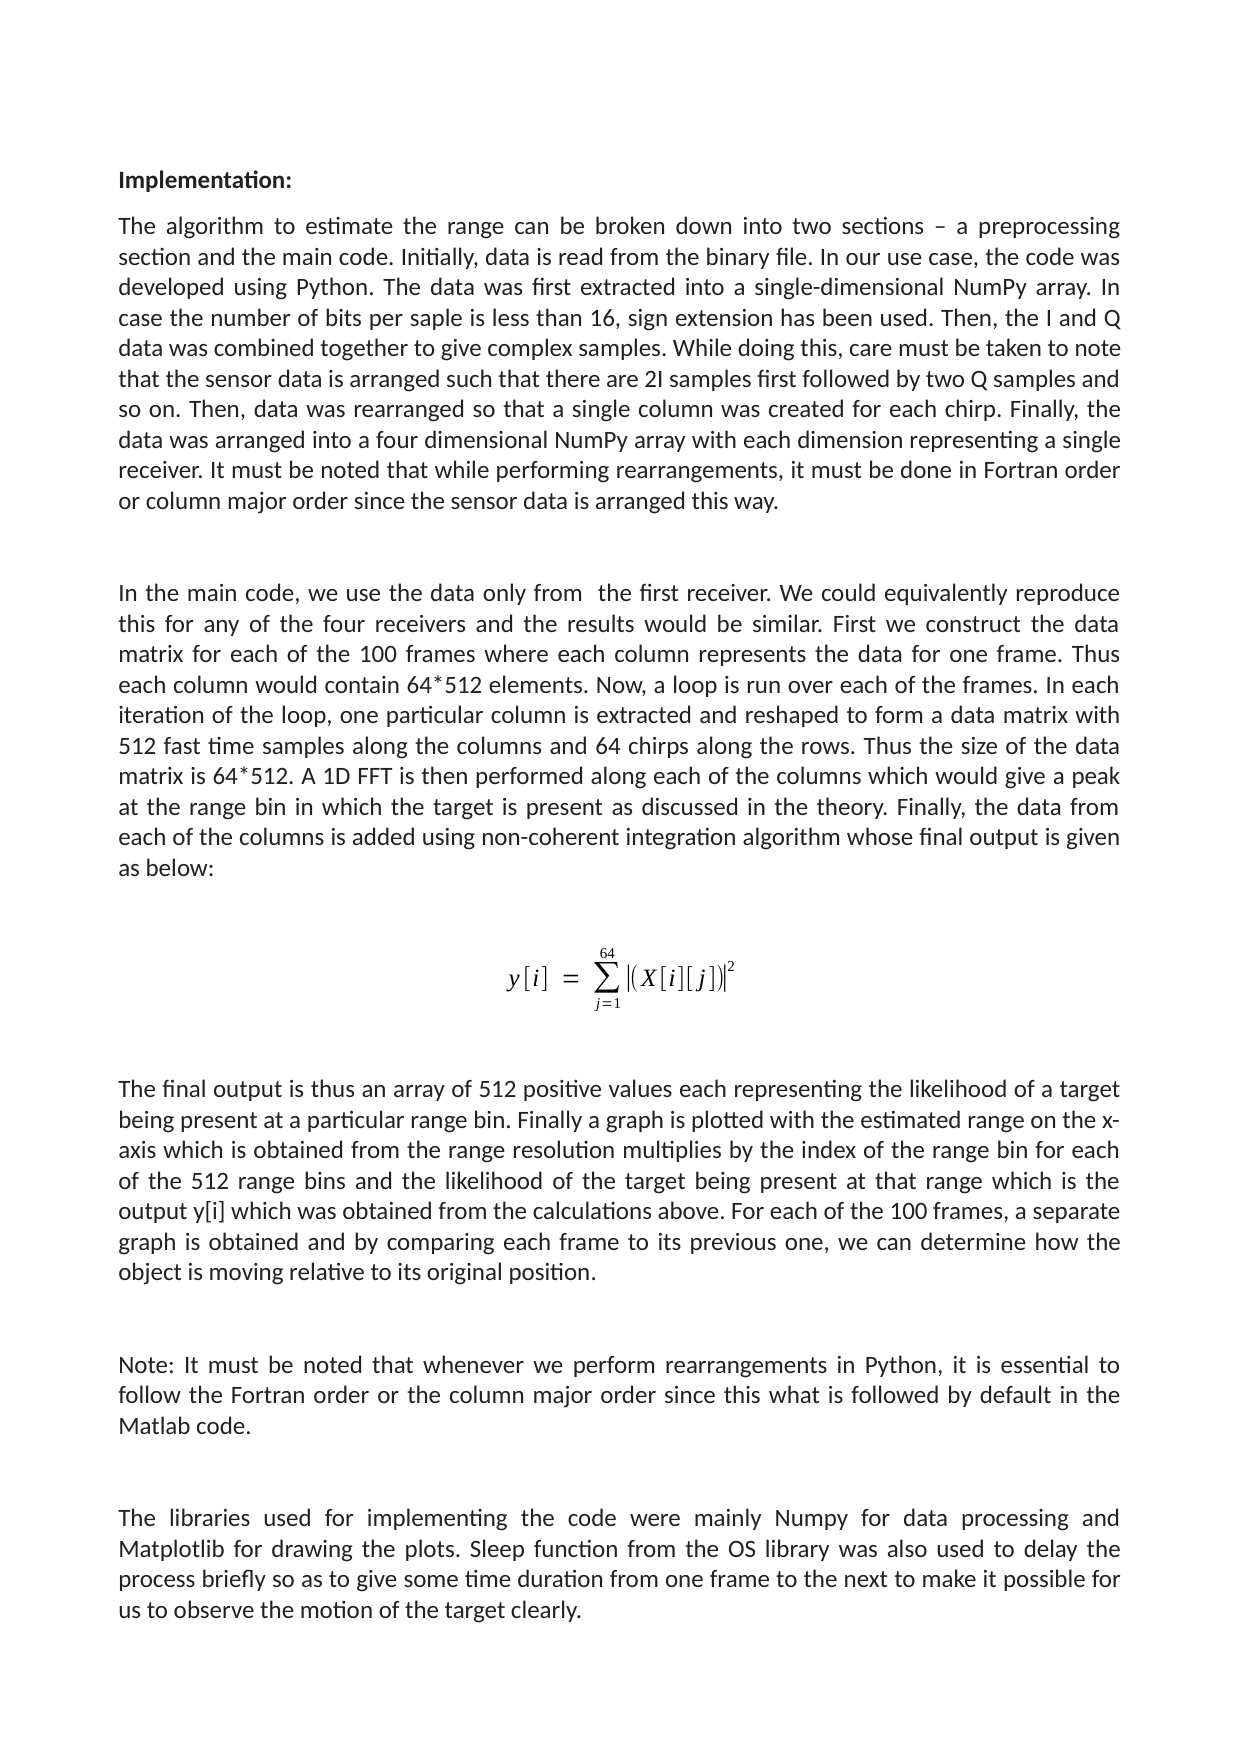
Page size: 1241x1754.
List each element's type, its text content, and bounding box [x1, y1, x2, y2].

text The final output is thus an array of 512 positive values each representing the likelihood of a target being present at a particular range bin. Finally a graph is plotted with the estimated range on the x-axis which is obtained from the range resolution multiplies by the index of the range bin for each of the 512 range bins and the likelihood of the target being present at that range which is the output y[i] which was obtained from the calculations above. For each of the 100 frames, a separate graph is obtained and by comparing each frame to its previous one, we can determine how the object is moving relative to its original position. [118, 1073, 1122, 1287]
text Note: It must be noted that whenever we perform rearrangements in Python, it is essential to follow the Fortran order or the column major order since this what is followed by default in the Matlab code. [118, 1349, 1122, 1440]
text The algorithm to estimate the range can be broken down into two sections – a preprocessing section and the main code. Initially, data is read from the binary file. In our use case, the code was developed using Python. The data was first extracted into a single-dimensional NumPy array. In case the number of bits per saple is less than 16, sign extension has been used. Then, the I and Q data was combined together to give complex samples. While doing this, care must be taken to note that the sensor data is arranged such that there are 2I samples first followed by two Q samples and so on. Then, data was rearranged so that a single column was created for each chirp. Finally, the data was arranged into a four dimensional NumPy array with each dimension representing a single receiver. It must be noted that while performing rearrangements, it must be done in Fortran order or column major order since the sensor data is arranged this way. [118, 210, 1122, 516]
text Implementation: [118, 164, 1122, 195]
text In the main code, we use the data only from the first receiver. We could equivalently reproduce this for any of the four receivers and the results would be similar. First we construct the data matrix for each of the 100 frames where each column represents the data for one frame. Thus each column would contain 64*512 elements. Now, a loop is run over each of the frames. In each iteration of the loop, one particular column is extracted and reshaped to form a data matrix with 512 fast time samples along the columns and 64 chirps along the rows. Thus the size of the data matrix is 64*512. A 1D FFT is then performed along each of the columns which would give a peak at the range bin in which the target is present as discussed in the theory. Finally, the data from each of the columns is added using non-coherent integration algorithm whose final output is given as below: [118, 577, 1122, 883]
text The libraries used for implementing the code were mainly Numpy for data processing and Matplotlib for drawing the plots. Sleep function from the OS library was also used to delay the process briefly so as to give some time duration from one frame to the next to make it possible for us to observe the motion of the target clearly. [118, 1502, 1122, 1624]
